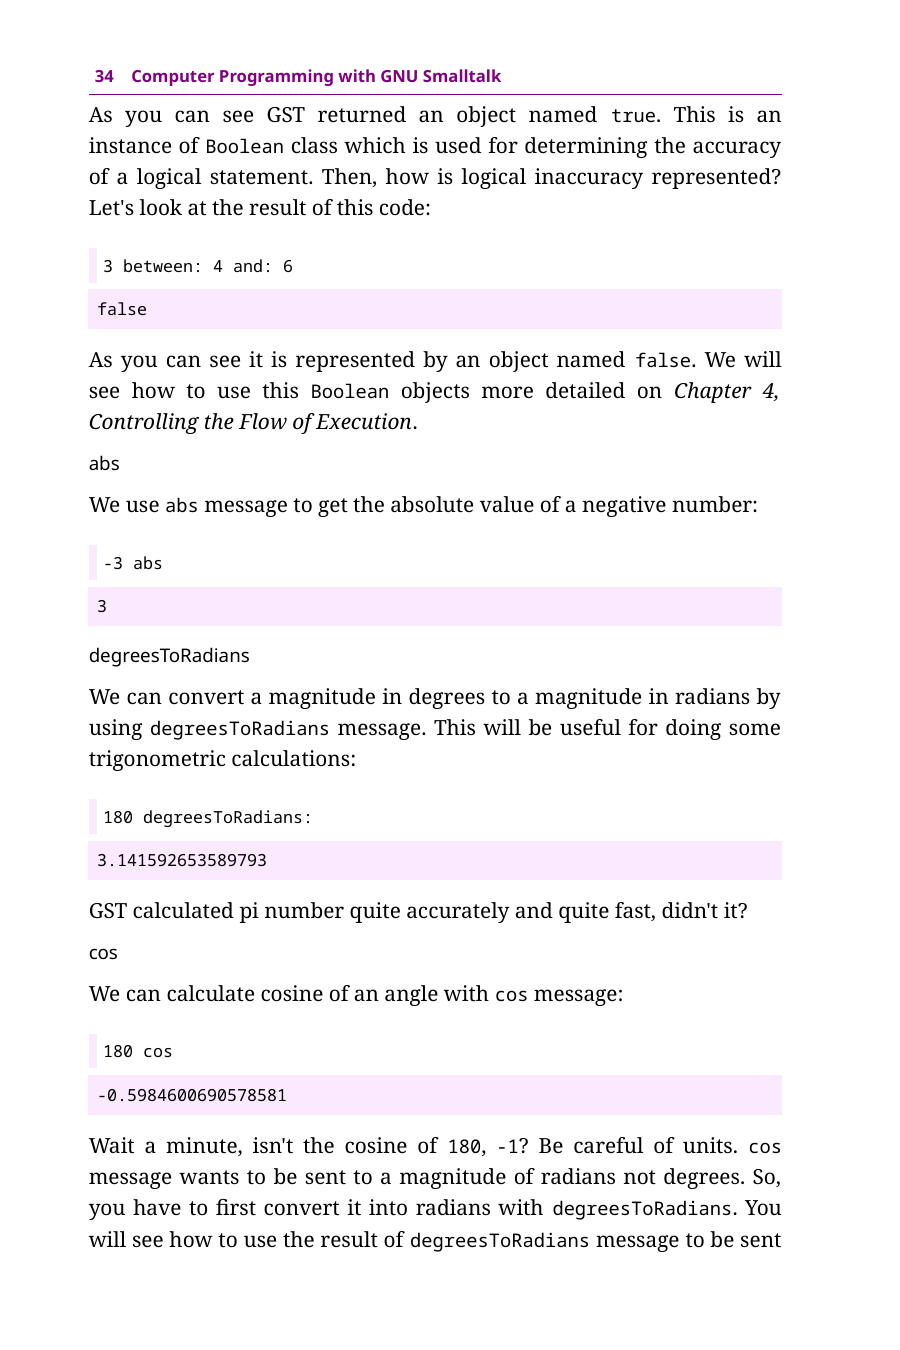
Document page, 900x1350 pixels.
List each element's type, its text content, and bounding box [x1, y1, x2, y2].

subtitle abs [88, 451, 782, 476]
text -0.5984600690578581 [97, 1084, 773, 1106]
subtitle cos [88, 939, 782, 965]
text As you can see it is represented by an object named false. We will see how to use this Boolean objects more detailed on Chapter 4, Controlling the Flow of Execution. [88, 345, 782, 436]
text GST calculated pi number quite accurately and quite fast, didn't it? [88, 896, 782, 925]
text 180 cos [97, 1034, 782, 1068]
text We use abs message to get the absolute value of a negative number: [88, 491, 782, 519]
text As you can see GST returned an object named true. This is an instance of Boolean class which is used for determining the accuracy of a logical statement. Then, how is logical inaccuracy represented? Let's look at the result of this code: [88, 100, 782, 222]
text Wait a minute, isn't the cosine of 180, -1? Be careful of units. cos message wants to be sent to a magnitude of radians not degrees. So, you have to first convert it into radians with degreesToRadians. You will see how to use the result of degreesToRadians message to be sent [88, 1131, 782, 1253]
text 3 between: 4 and: 6 [97, 248, 782, 283]
text 3 [97, 595, 773, 618]
text false [97, 298, 773, 321]
text We can convert a magnitude in degrees to a magnitude in radians by using degreesToRadians message. This will be useful for doing some trigonometric calculations: [88, 682, 782, 773]
subtitle degreesToRadians [88, 642, 782, 668]
text 3.141592653589793 [97, 849, 773, 872]
text 180 degreesToRadians: [97, 799, 782, 834]
text We can calculate cosine of an angle with cos message: [88, 979, 782, 1008]
text -3 abs [97, 545, 782, 580]
